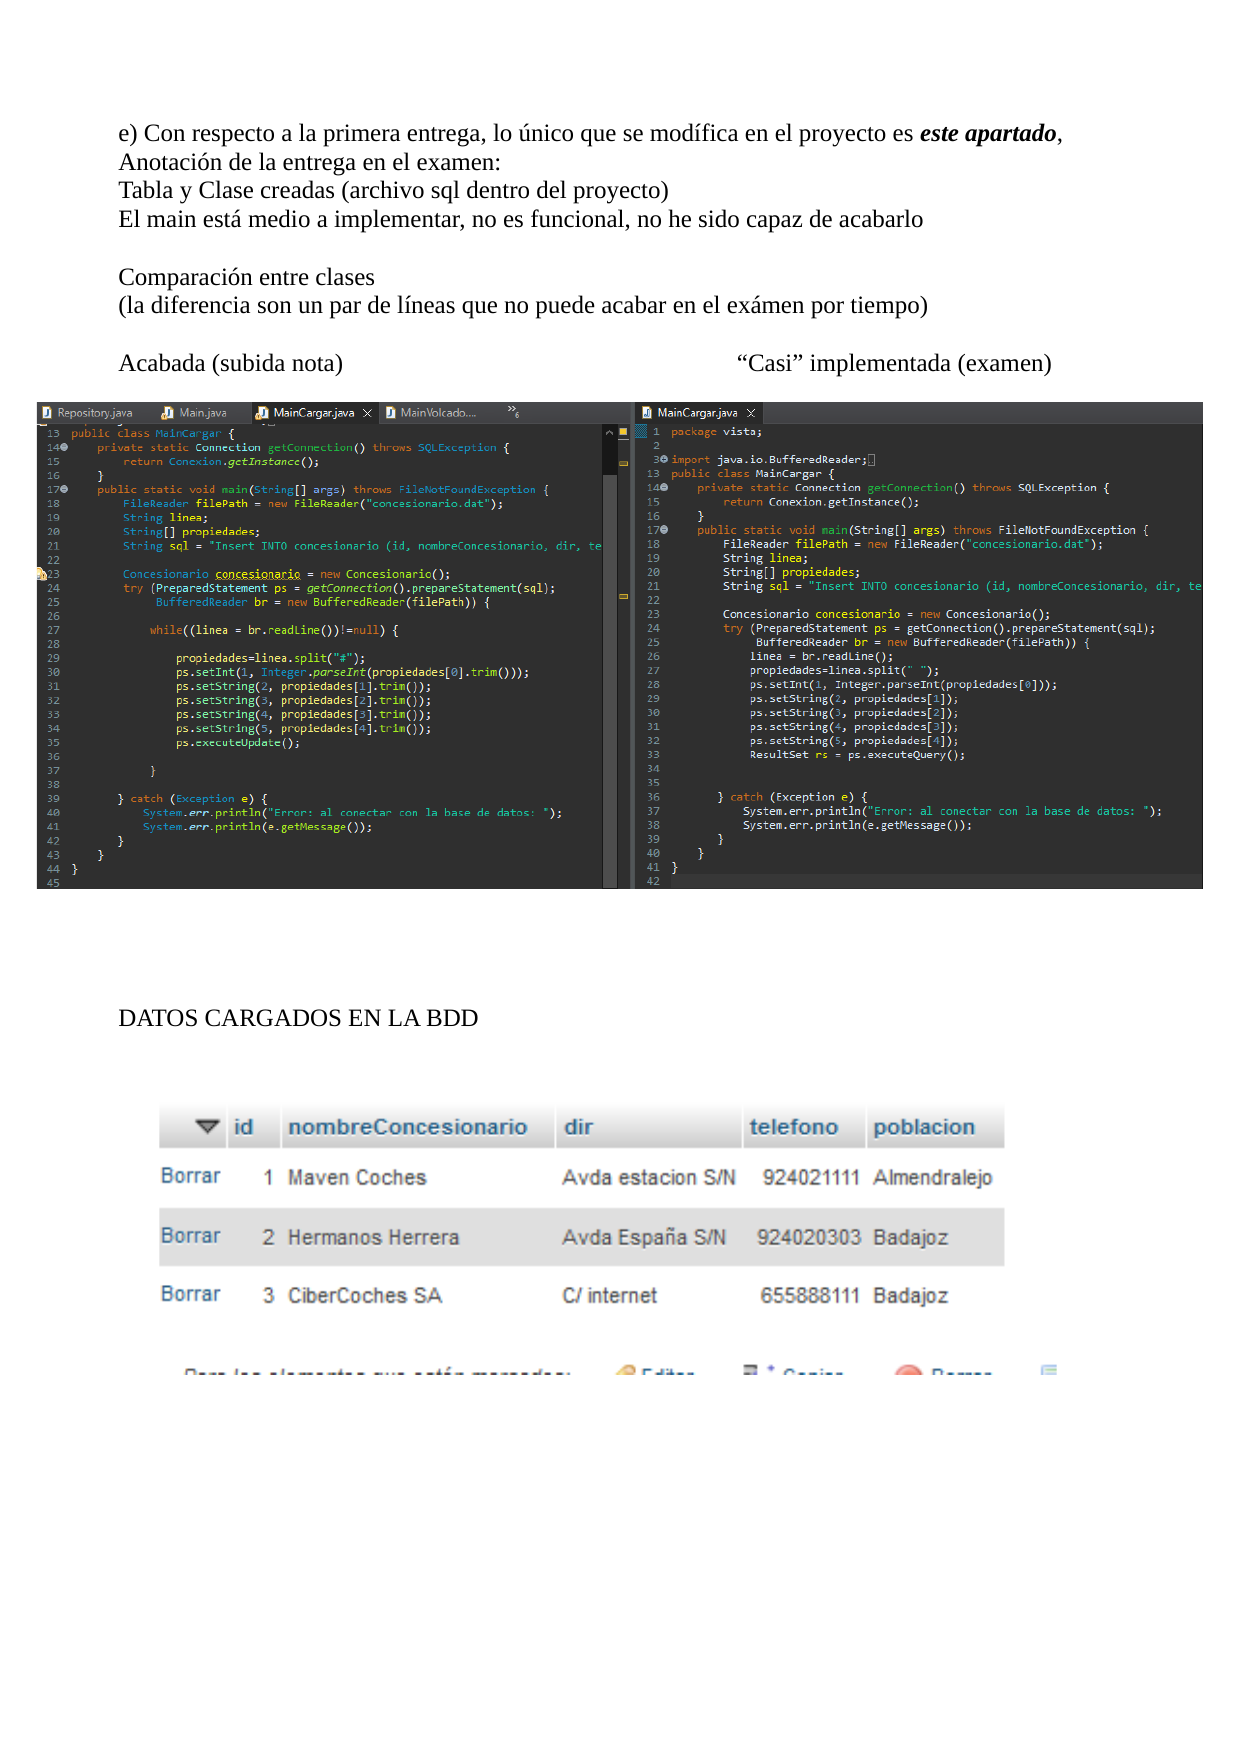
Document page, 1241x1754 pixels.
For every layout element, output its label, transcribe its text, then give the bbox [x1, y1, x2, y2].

text Tabla y Clase creadas (archivo sql dentro del proyecto) [118, 176, 1122, 204]
picture [36, 402, 1203, 889]
text Acabada (subida nota) “Casi” implementada (examen) [118, 348, 1122, 377]
text e) Con respecto a la primera entrega, lo único que se modífica en el proyecto es este apartado, [118, 118, 1122, 147]
text DATOS CARGADOS EN LA BDD [118, 1003, 1122, 1061]
text Comparación entre clases [118, 262, 1122, 291]
text (la diferencia son un par de líneas que no puede acabar en el exámen por tiempo) [118, 291, 1122, 319]
picture [159, 1071, 1057, 1375]
text El main está medio a implementar, no es funcional, no he sido capaz de acabarlo [118, 204, 1122, 233]
text Anotación de la entrega en el examen: [118, 147, 1122, 176]
